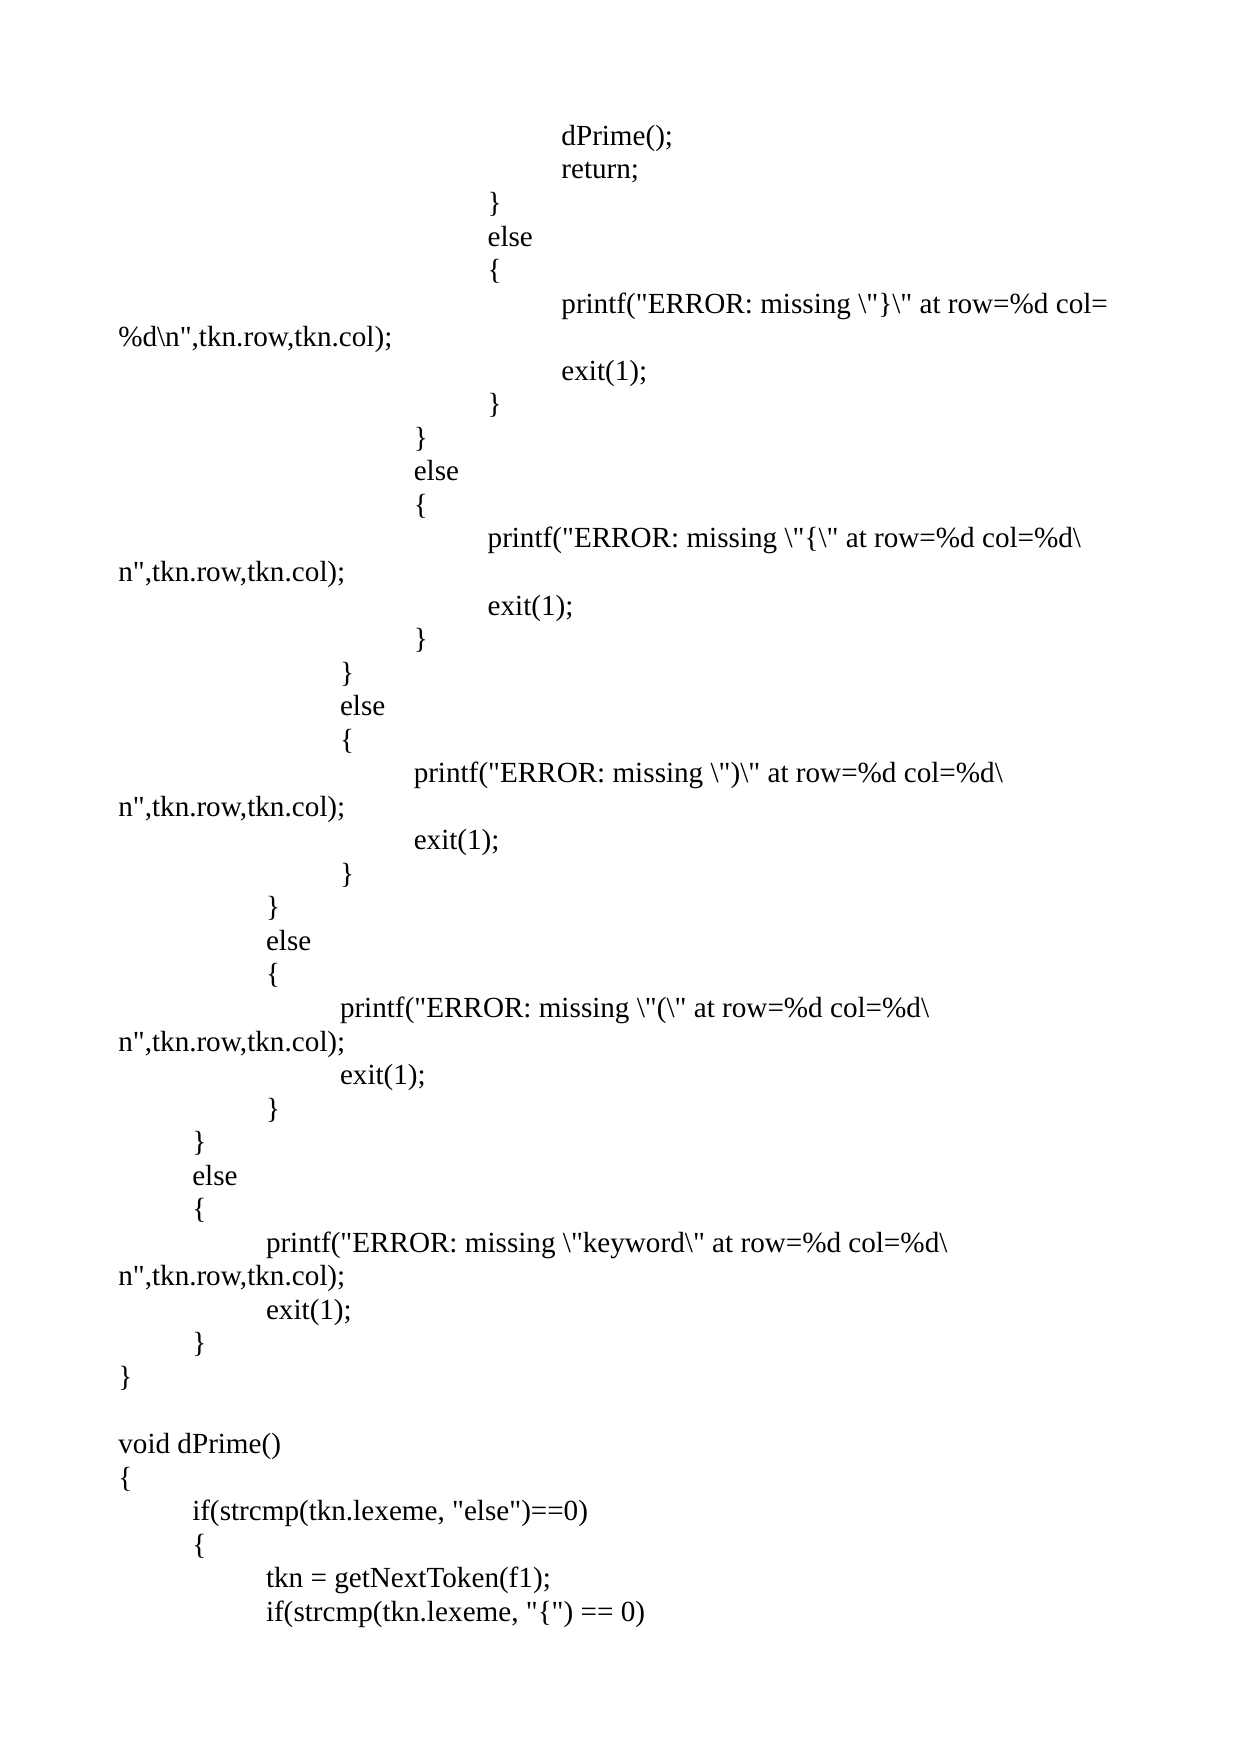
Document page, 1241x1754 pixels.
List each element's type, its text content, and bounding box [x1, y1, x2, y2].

text } [118, 420, 1122, 453]
text if(strcmp(tkn.lexeme, "else")==0) [118, 1493, 1122, 1527]
text exit(1); [118, 1292, 1122, 1326]
text printf("ERROR: missing \")\" at row=%d col=%d\n",tkn.row,tkn.col); [118, 755, 1122, 822]
text else [118, 1158, 1122, 1191]
text void dPrime() [118, 1426, 1122, 1460]
text { [118, 1191, 1122, 1225]
text tkn = getNextToken(f1); [118, 1560, 1122, 1594]
text } [118, 1124, 1122, 1158]
text dPrime(); [118, 118, 1122, 152]
text printf("ERROR: missing \"}\" at row=%d col=%d\n",tkn.row,tkn.col); [118, 286, 1122, 353]
text } [118, 1326, 1122, 1359]
text } [118, 1359, 1122, 1393]
text } [118, 1091, 1122, 1124]
text else [118, 453, 1122, 487]
text else [118, 219, 1122, 252]
text } [118, 655, 1122, 688]
text exit(1); [118, 588, 1122, 621]
text printf("ERROR: missing \"(\" at row=%d col=%d\n",tkn.row,tkn.col); [118, 990, 1122, 1057]
text else [118, 688, 1122, 722]
text { [118, 957, 1122, 990]
text } [118, 856, 1122, 889]
text } [118, 386, 1122, 420]
text exit(1); [118, 822, 1122, 856]
text } [118, 621, 1122, 655]
text { [118, 487, 1122, 521]
text else [118, 923, 1122, 957]
text exit(1); [118, 1057, 1122, 1091]
text return; [118, 152, 1122, 185]
text { [118, 252, 1122, 286]
text if(strcmp(tkn.lexeme, "{") == 0) [118, 1594, 1122, 1627]
text { [118, 1460, 1122, 1493]
text printf("ERROR: missing \"keyword\" at row=%d col=%d\n",tkn.row,tkn.col); [118, 1225, 1122, 1292]
text { [118, 722, 1122, 755]
text } [118, 185, 1122, 219]
text exit(1); [118, 353, 1122, 386]
text printf("ERROR: missing \"{\" at row=%d col=%d\n",tkn.row,tkn.col); [118, 521, 1122, 588]
text { [118, 1527, 1122, 1560]
text } [118, 889, 1122, 923]
